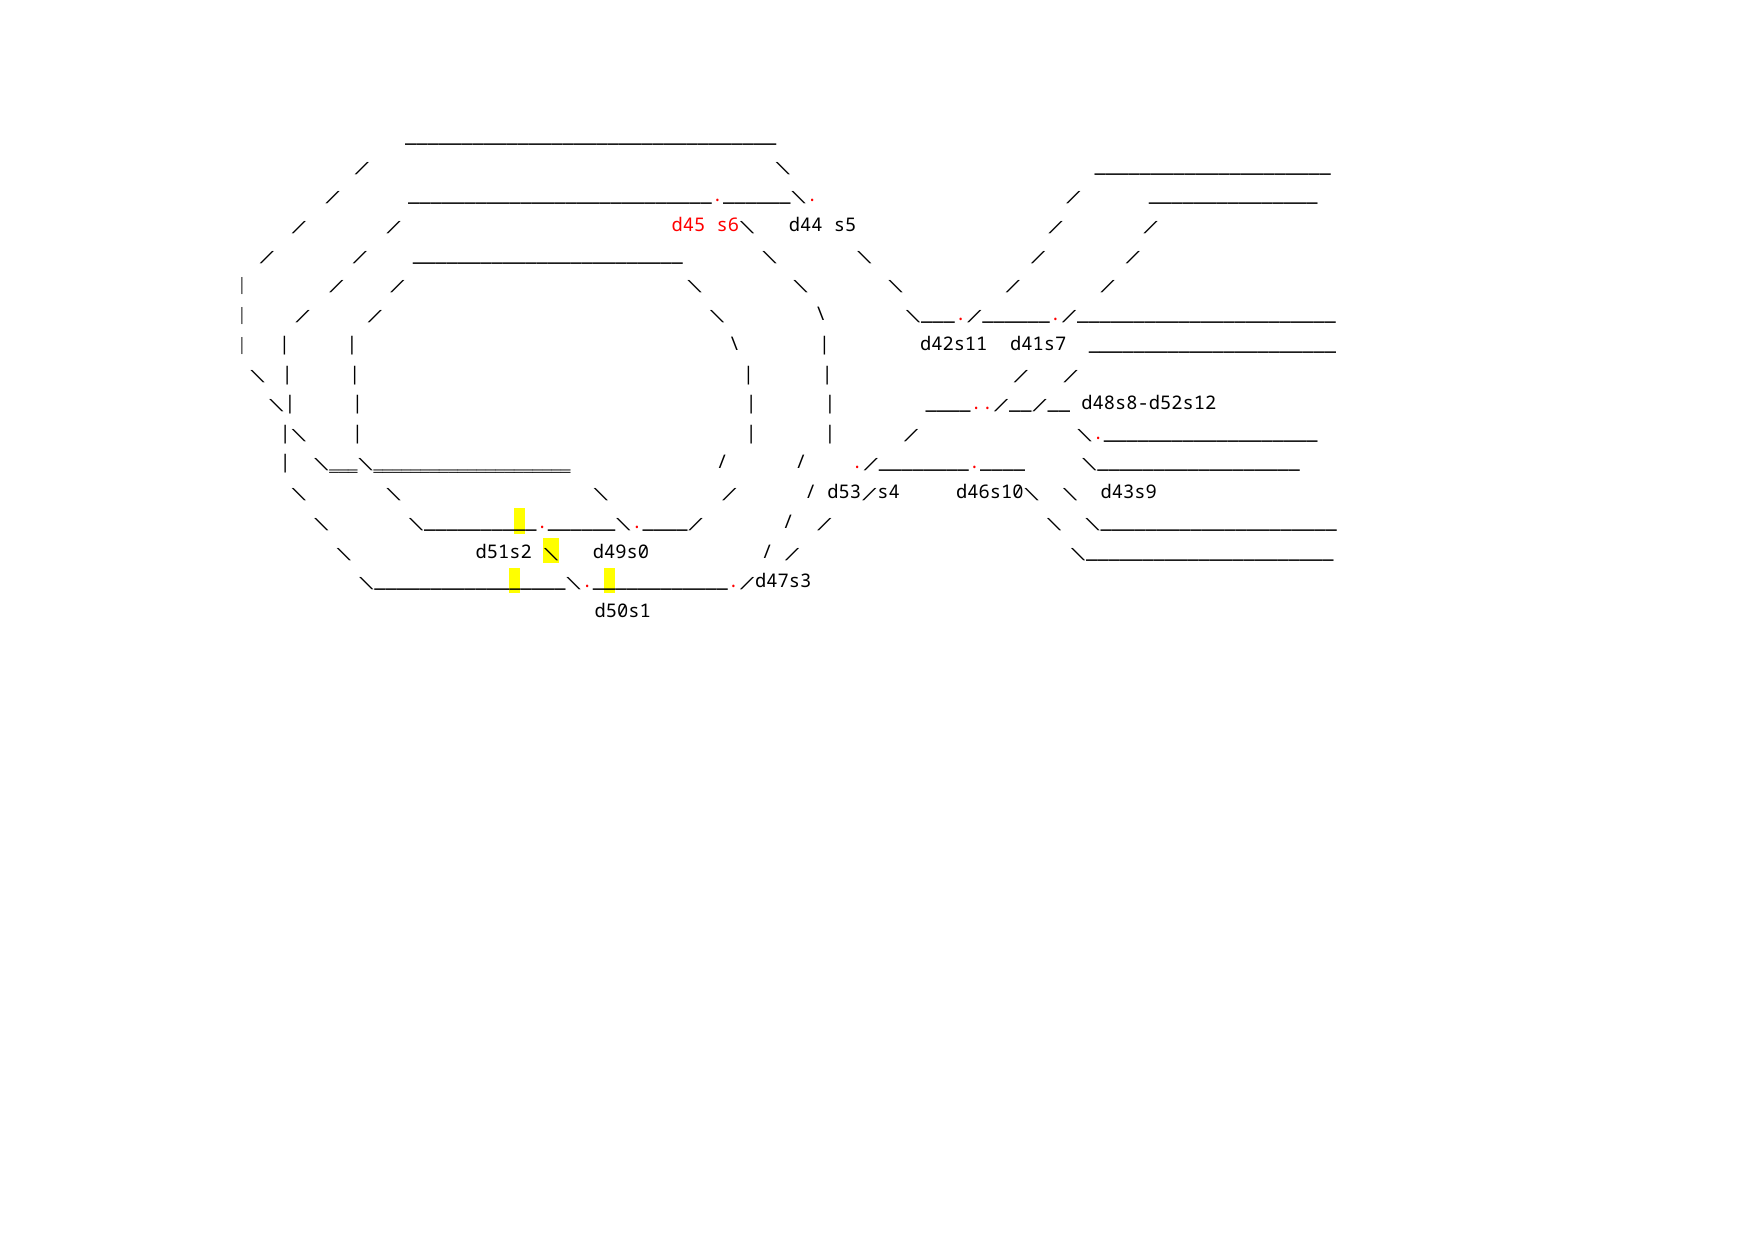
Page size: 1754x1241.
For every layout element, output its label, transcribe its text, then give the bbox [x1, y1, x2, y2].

text | ⟋ ⟋ ⟍ \ ⟍___.⟋______.⟋_______________________ [118, 296, 1636, 326]
text ⟋ ⟍ _____________________ [118, 148, 1636, 177]
text |⟍ | | | ⟋ ⟍.___________________ [118, 415, 1636, 445]
text ⟍ | | | | ⟋ ⟋ [118, 356, 1636, 385]
text ⟍_________________⟍.____________.⟋d47s3 [118, 563, 1636, 593]
text ⟍| | | | ____..⟋__⟋__ d48s8-d52s12 [118, 385, 1636, 415]
text | ⟋ ⟋ ⟍ ⟍ ⟍ ⟋ ⟋ [118, 267, 1636, 296]
text | | | \ | d42s11 d41s7 ______________________ [118, 326, 1636, 356]
text | ⟍‗‗‗⟍‗‗‗‗‗‗‗‗‗‗‗‗‗‗‗‗‗‗‗‗‗ / / .⟋________.____ ⟍__________________ [118, 445, 1636, 474]
text _________________________________ [118, 118, 1636, 148]
text ⟍ d51s2 ⟍ d49s0 / ⟋ ⟍______________________ [118, 534, 1636, 563]
text ⟋ ⟋ d45 s6⟍ d44 s5 ⟋ ⟋ [118, 207, 1636, 237]
text ⟋ ⟋ ________________________ ⟍ ⟍ ⟋ ⟋ [118, 237, 1636, 267]
text ⟋ ___________________________.______⟍. ⟋ _______________ [118, 177, 1636, 207]
text ⟍ ⟍ ⟍ ⟋ / d53⟋s4 d46s10⟍ ⟍ d43s9 [118, 474, 1636, 504]
text d50s1 [118, 593, 1636, 623]
text ⟍ ⟍__________.______⟍.____⟋ / ⟋ ⟍ ⟍_____________________ [118, 504, 1636, 534]
